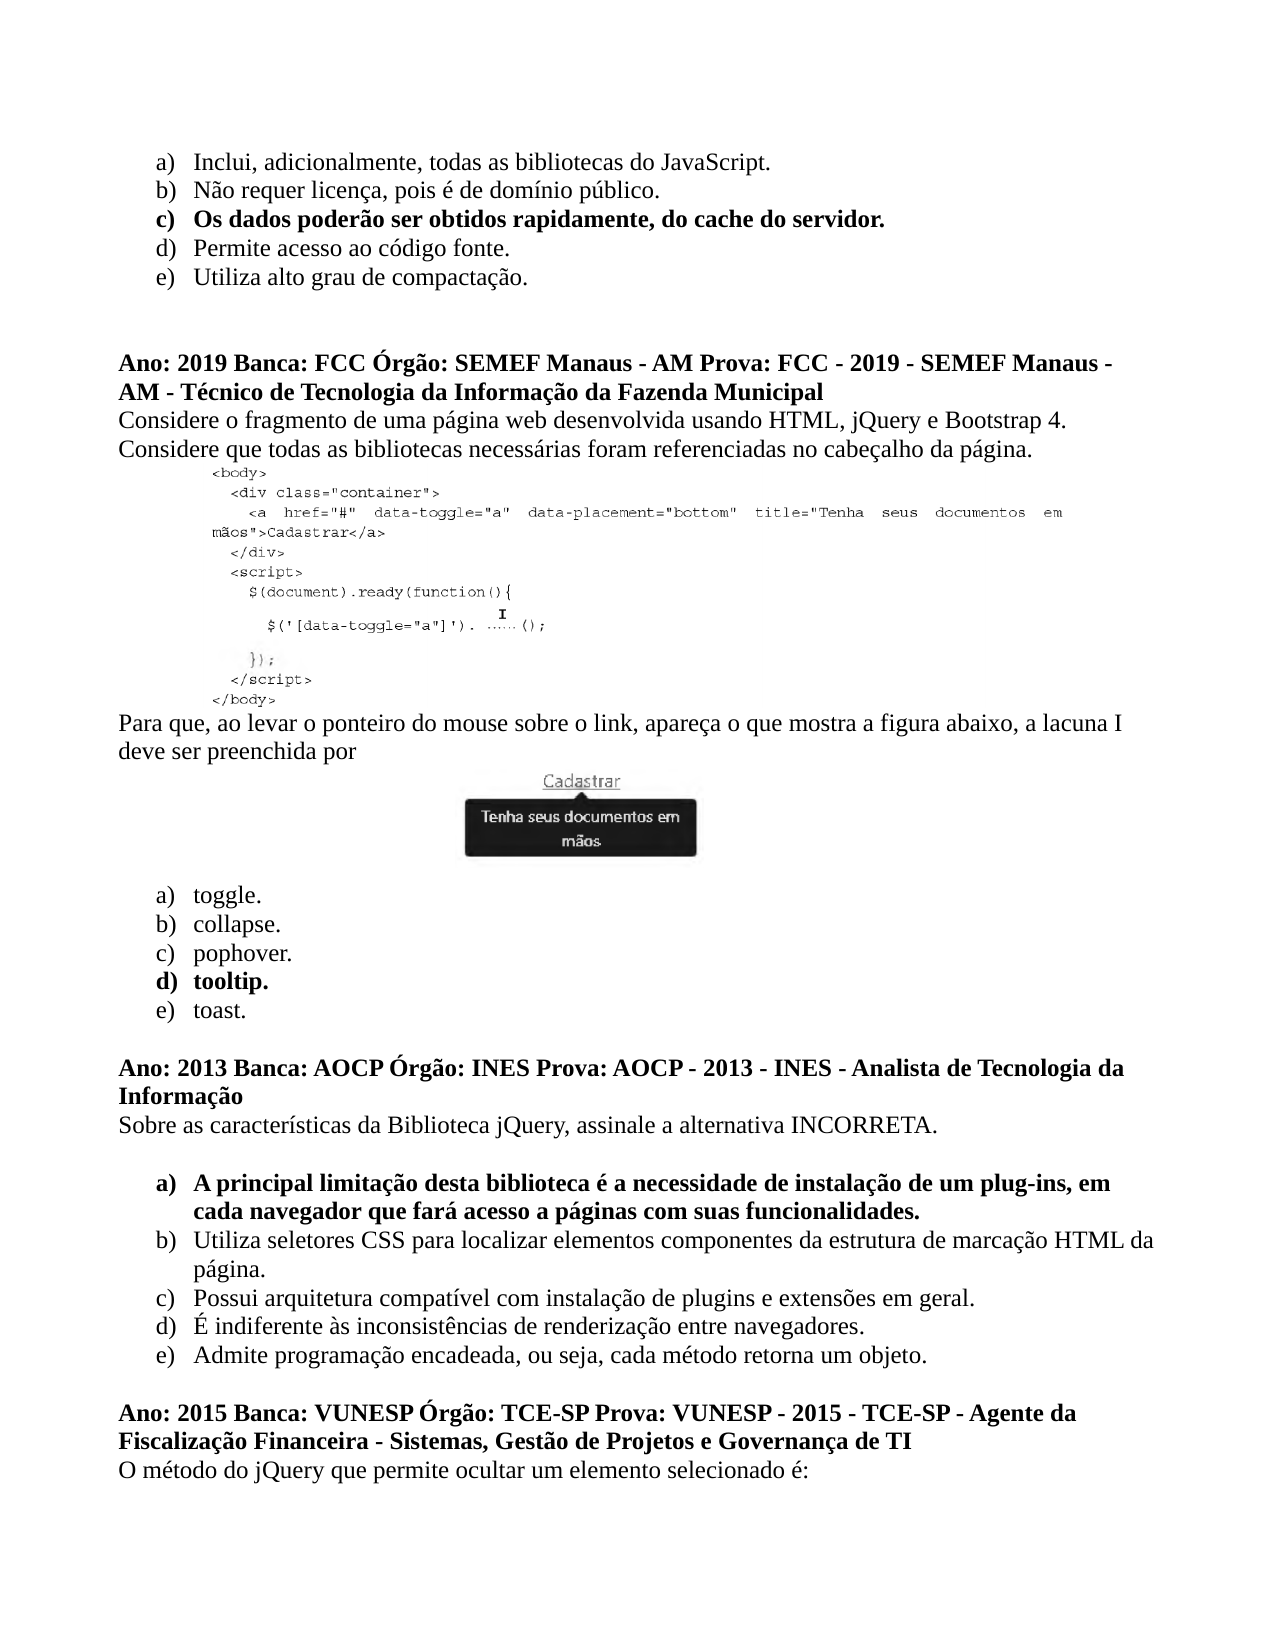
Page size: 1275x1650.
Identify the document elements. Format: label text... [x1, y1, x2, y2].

list toast. [156, 995, 1157, 1024]
picture [454, 769, 704, 868]
text Ano: 2019 Banca: FCC Órgão: SEMEF Manaus - AM Prova: FCC - 2019 - SEMEF Manaus - AM - Técnico de Tecnologia da Informação da Fazenda Municipal [118, 348, 1157, 406]
picture [199, 463, 1077, 708]
text Ano: 2013 Banca: AOCP Órgão: INES Prova: AOCP - 2013 - INES - Analista de Tecnologia da Informação [118, 1053, 1157, 1110]
list Não requer licença, pois é de domínio público. [156, 176, 1157, 204]
list A principal limitação desta biblioteca é a necessidade de instalação de um plug-ins, em cada navegador que fará acesso a páginas com suas funcionalidades. [156, 1168, 1157, 1225]
list É indiferente às inconsistências de renderização entre navegadores. [156, 1311, 1157, 1340]
text Considere o fragmento de uma página web desenvolvida usando HTML, jQuery e Bootstrap 4. Considere que todas as bibliotecas necessárias foram referenciadas no cabeçalho da página. [118, 406, 1157, 463]
list Admite programação encadeada, ou seja, cada método retorna um objeto. [156, 1340, 1157, 1369]
list Utiliza alto grau de compactação. [156, 262, 1157, 291]
list tooltip. [156, 966, 1157, 995]
list Permite acesso ao código fonte. [156, 233, 1157, 262]
text Ano: 2015 Banca: VUNESP Órgão: TCE-SP Prova: VUNESP - 2015 - TCE-SP - Agente da Fiscalização Financeira - Sistemas, Gestão de Projetos e Governança de TI [118, 1398, 1157, 1455]
list pophover. [156, 938, 1157, 966]
list Os dados poderão ser obtidos rapidamente, do cache do servidor. [156, 204, 1157, 233]
text O método do jQuery que permite ocultar um elemento selecionado é: [118, 1455, 1157, 1484]
list toggle. [156, 880, 1157, 909]
list Inclui, adicionalmente, todas as bibliotecas do JavaScript. [156, 147, 1157, 176]
list Utiliza seletores CSS para localizar elementos componentes da estrutura de marcação HTML da página. [156, 1225, 1157, 1283]
list collapse. [156, 909, 1157, 938]
list Possui arquitetura compatível com instalação de plugins e extensões em geral. [156, 1283, 1157, 1311]
text Sobre as características da Biblioteca jQuery, assinale a alternativa INCORRETA. [118, 1110, 1157, 1139]
text Para que, ao levar o ponteiro do mouse sobre o link, apareça o que mostra a figura abaixo, a lacuna I deve ser preenchida por [118, 463, 1157, 765]
